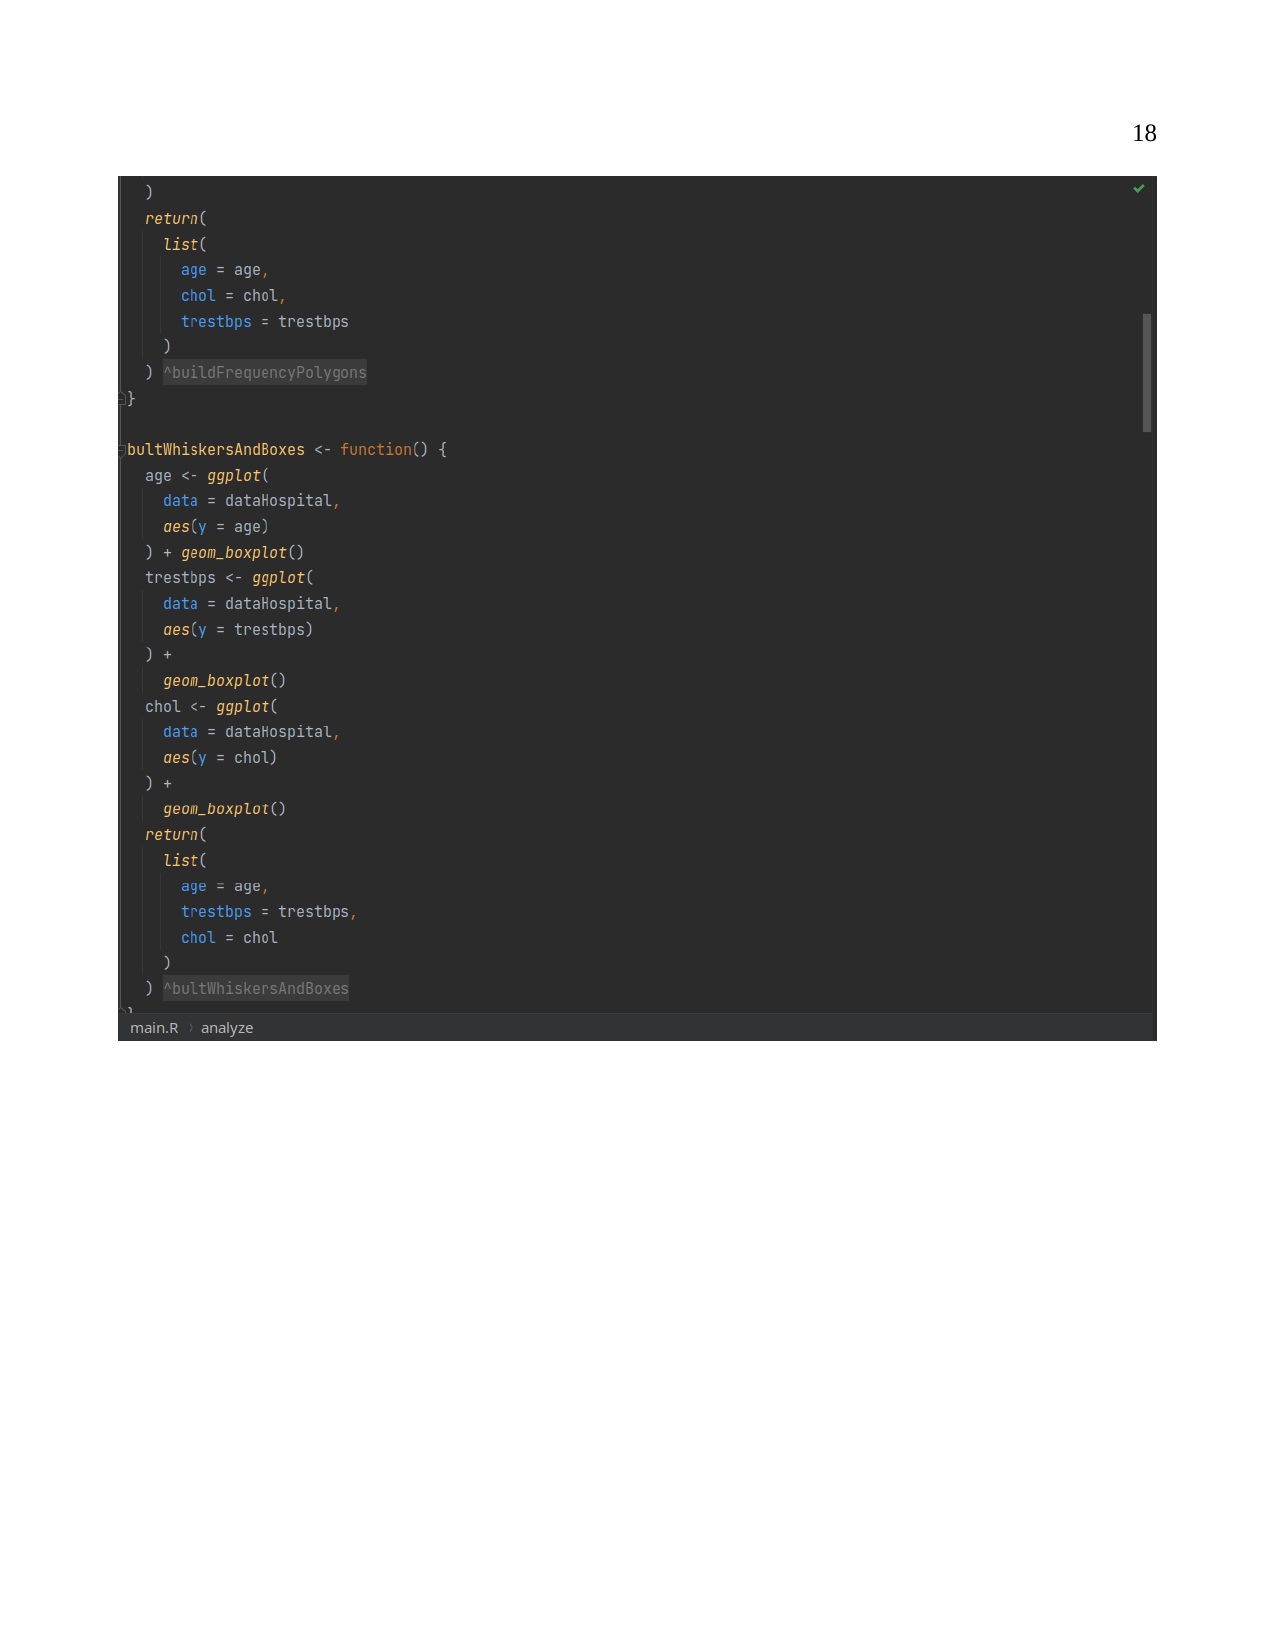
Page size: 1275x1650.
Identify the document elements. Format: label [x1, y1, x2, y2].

picture [118, 176, 1157, 1041]
